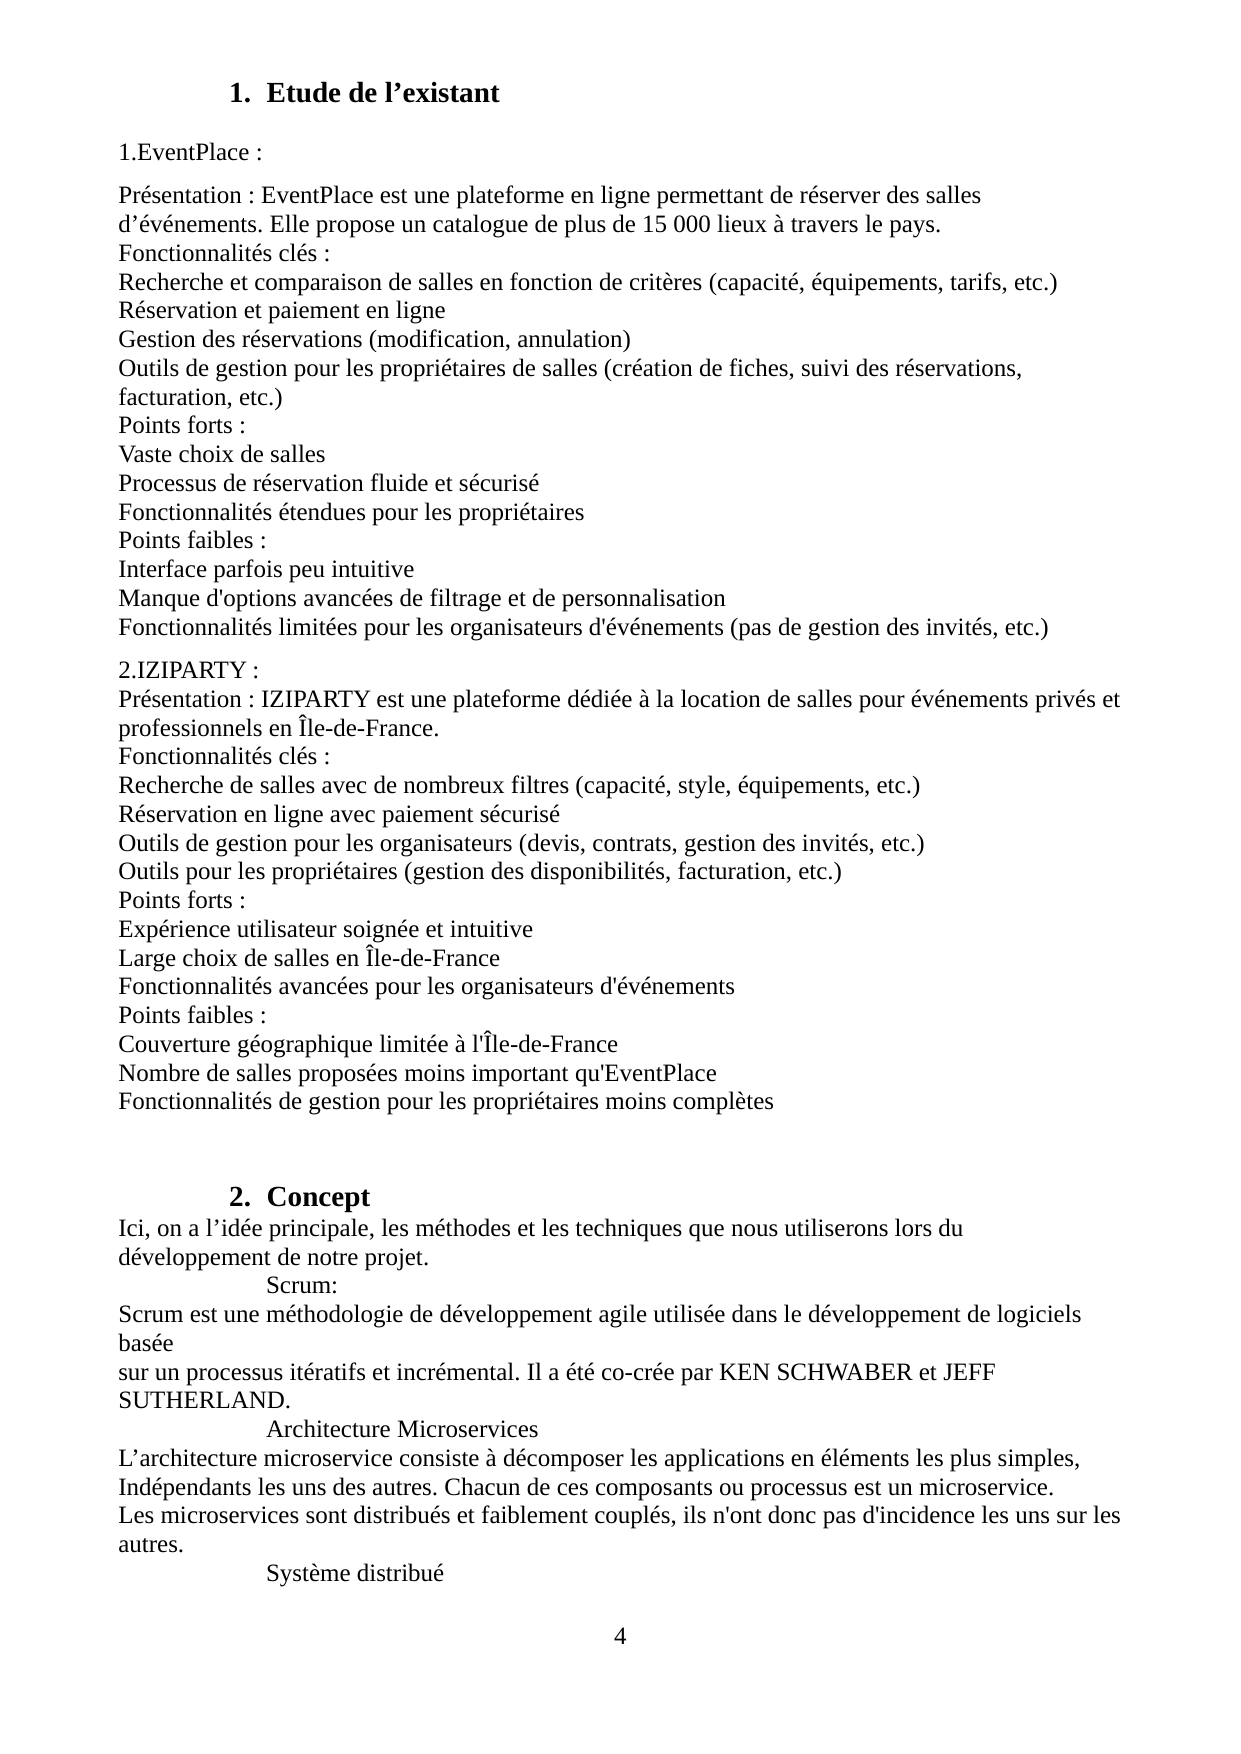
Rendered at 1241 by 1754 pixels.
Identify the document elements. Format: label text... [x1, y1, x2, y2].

text Réservation et paiement en ligne [118, 296, 1122, 324]
text Fonctionnalités avancées pour les organisateurs d'événements [118, 971, 1122, 1000]
text Recherche et comparaison de salles en fonction de critères (capacité, équipements, tarifs, etc.) [118, 267, 1122, 296]
list EventPlace : [118, 137, 1122, 166]
text Processus de réservation fluide et sécurisé [118, 468, 1122, 497]
text Scrum est une méthodologie de développement agile utilisée dans le développement de logiciels basée [118, 1299, 1122, 1357]
text Gestion des réservations (modification, annulation) [118, 324, 1122, 353]
text Ici, on a l’idée principale, les méthodes et les techniques que nous utiliserons lors du développement de notre projet. [118, 1213, 1122, 1270]
text Architecture Microservices [118, 1414, 1122, 1443]
text Système distribué [118, 1558, 1122, 1587]
list Etude de l’existant [229, 75, 1122, 108]
text Large choix de salles en Île-de-France [118, 943, 1122, 971]
text Vaste choix de salles [118, 439, 1122, 468]
text Expérience utilisateur soignée et intuitive [118, 914, 1122, 943]
text Fonctionnalités clés : [118, 238, 1122, 267]
text Fonctionnalités étendues pour les propriétaires [118, 497, 1122, 526]
text Fonctionnalités limitées pour les organisateurs d'événements (pas de gestion des invités, etc.) [118, 612, 1122, 641]
text Présentation : IZIPARTY est une plateforme dédiée à la location de salles pour événements privés et professionnels en Île-de-France. [118, 684, 1122, 741]
text Points faibles : [118, 526, 1122, 554]
text Réservation en ligne avec paiement sécurisé [118, 799, 1122, 828]
text Nombre de salles proposées moins important qu'EventPlace [118, 1058, 1122, 1086]
text Présentation : EventPlace est une plateforme en ligne permettant de réserver des salles d’événements. Elle propose un catalogue de plus de 15 000 lieux à travers le pays. [118, 181, 1122, 238]
text Scrum: [118, 1270, 1122, 1299]
text Points faibles : [118, 1000, 1122, 1029]
text L’architecture microservice consiste à décomposer les applications en éléments les plus simples, [118, 1443, 1122, 1472]
list Concept [229, 1179, 1122, 1213]
text Fonctionnalités de gestion pour les propriétaires moins complètes [118, 1086, 1122, 1115]
text Recherche de salles avec de nombreux filtres (capacité, style, équipements, etc.) [118, 770, 1122, 799]
text Points forts : [118, 411, 1122, 439]
text Outils de gestion pour les propriétaires de salles (création de fiches, suivi des réservations, facturation, etc.) [118, 353, 1122, 411]
text Couverture géographique limitée à l'Île-de-France [118, 1029, 1122, 1058]
text Points forts : [118, 885, 1122, 914]
text Outils de gestion pour les organisateurs (devis, contrats, gestion des invités, etc.) [118, 828, 1122, 856]
text Manque d'options avancées de filtrage et de personnalisation [118, 583, 1122, 612]
text Fonctionnalités clés : [118, 741, 1122, 770]
text sur un processus itératifs et incrémental. Il a été co-crée par KEN SCHWABER et JEFF SUTHERLAND. [118, 1357, 1122, 1414]
text Les microservices sont distribués et faiblement couplés, ils n'ont donc pas d'incidence les uns sur les autres. [118, 1500, 1122, 1558]
text Indépendants les uns des autres. Chacun de ces composants ou processus est un microservice. [118, 1472, 1122, 1500]
text Interface parfois peu intuitive [118, 554, 1122, 583]
list IZIPARTY : [118, 655, 1122, 684]
text Outils pour les propriétaires (gestion des disponibilités, facturation, etc.) [118, 856, 1122, 885]
